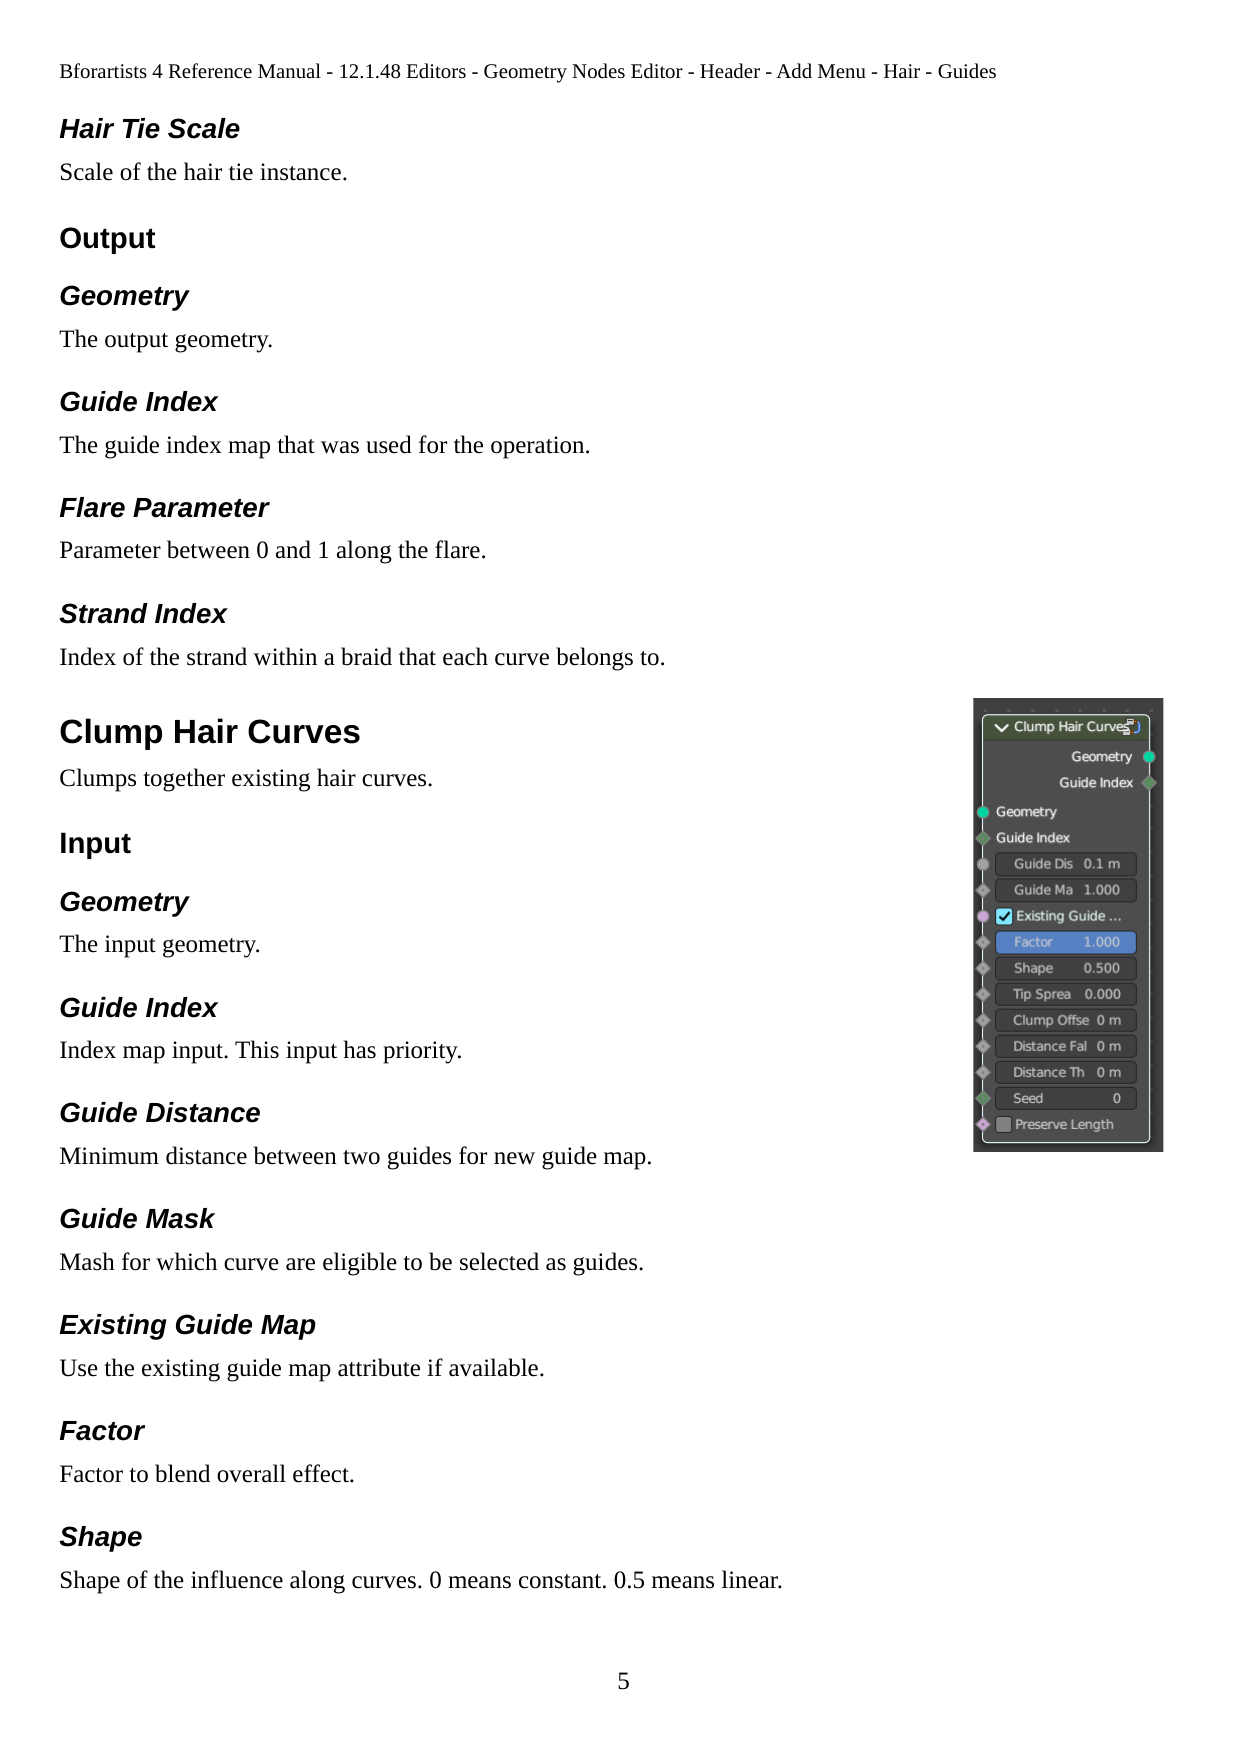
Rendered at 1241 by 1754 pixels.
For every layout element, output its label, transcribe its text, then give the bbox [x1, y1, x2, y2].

subtitle Guide Distance [59, 1097, 973, 1129]
text Minimum distance between two guides for new guide map. [59, 1141, 1181, 1170]
subtitle Output [59, 221, 1181, 254]
text Index of the strand within a braid that each curve belongs to. [59, 642, 1181, 670]
subtitle [1164, 991, 1181, 1023]
picture [973, 698, 1164, 1152]
text Mash for which curve are eligible to be selected as guides. [59, 1247, 1181, 1276]
subtitle Strand Index [59, 597, 1181, 629]
subtitle Hair Tie Scale [59, 113, 1181, 144]
subtitle Guide Index [59, 991, 973, 1023]
text [1164, 929, 1181, 958]
text Factor to blend overall effect. [59, 1459, 1181, 1488]
subtitle Guide Index [59, 385, 1181, 417]
subtitle Guide Mask [59, 1203, 1181, 1235]
subtitle [1164, 885, 1181, 917]
text Index map input. This input has priority. [59, 1035, 973, 1064]
text The guide index map that was used for the operation. [59, 430, 1181, 458]
subtitle Geometry [59, 279, 1181, 311]
text The input geometry. [59, 929, 973, 958]
text Clumps together existing hair curves. [59, 763, 973, 791]
subtitle Factor [59, 1415, 1181, 1447]
subtitle [1164, 711, 1181, 750]
subtitle [1164, 1097, 1181, 1129]
text Parameter between 0 and 1 along the flare. [59, 536, 1181, 564]
text Use the existing guide map attribute if available. [59, 1353, 1181, 1382]
subtitle Shape [59, 1521, 1181, 1552]
subtitle Clump Hair Curves [59, 711, 973, 750]
subtitle Geometry [59, 885, 973, 917]
text The output geometry. [59, 324, 1181, 352]
subtitle [1164, 826, 1181, 860]
subtitle Flare Parameter [59, 491, 1181, 523]
subtitle Input [59, 826, 973, 860]
text Scale of the hair tie instance. [59, 157, 1181, 186]
subtitle Existing Guide Map [59, 1309, 1181, 1341]
text Shape of the influence along curves. 0 means constant. 0.5 means linear. [59, 1565, 1181, 1594]
